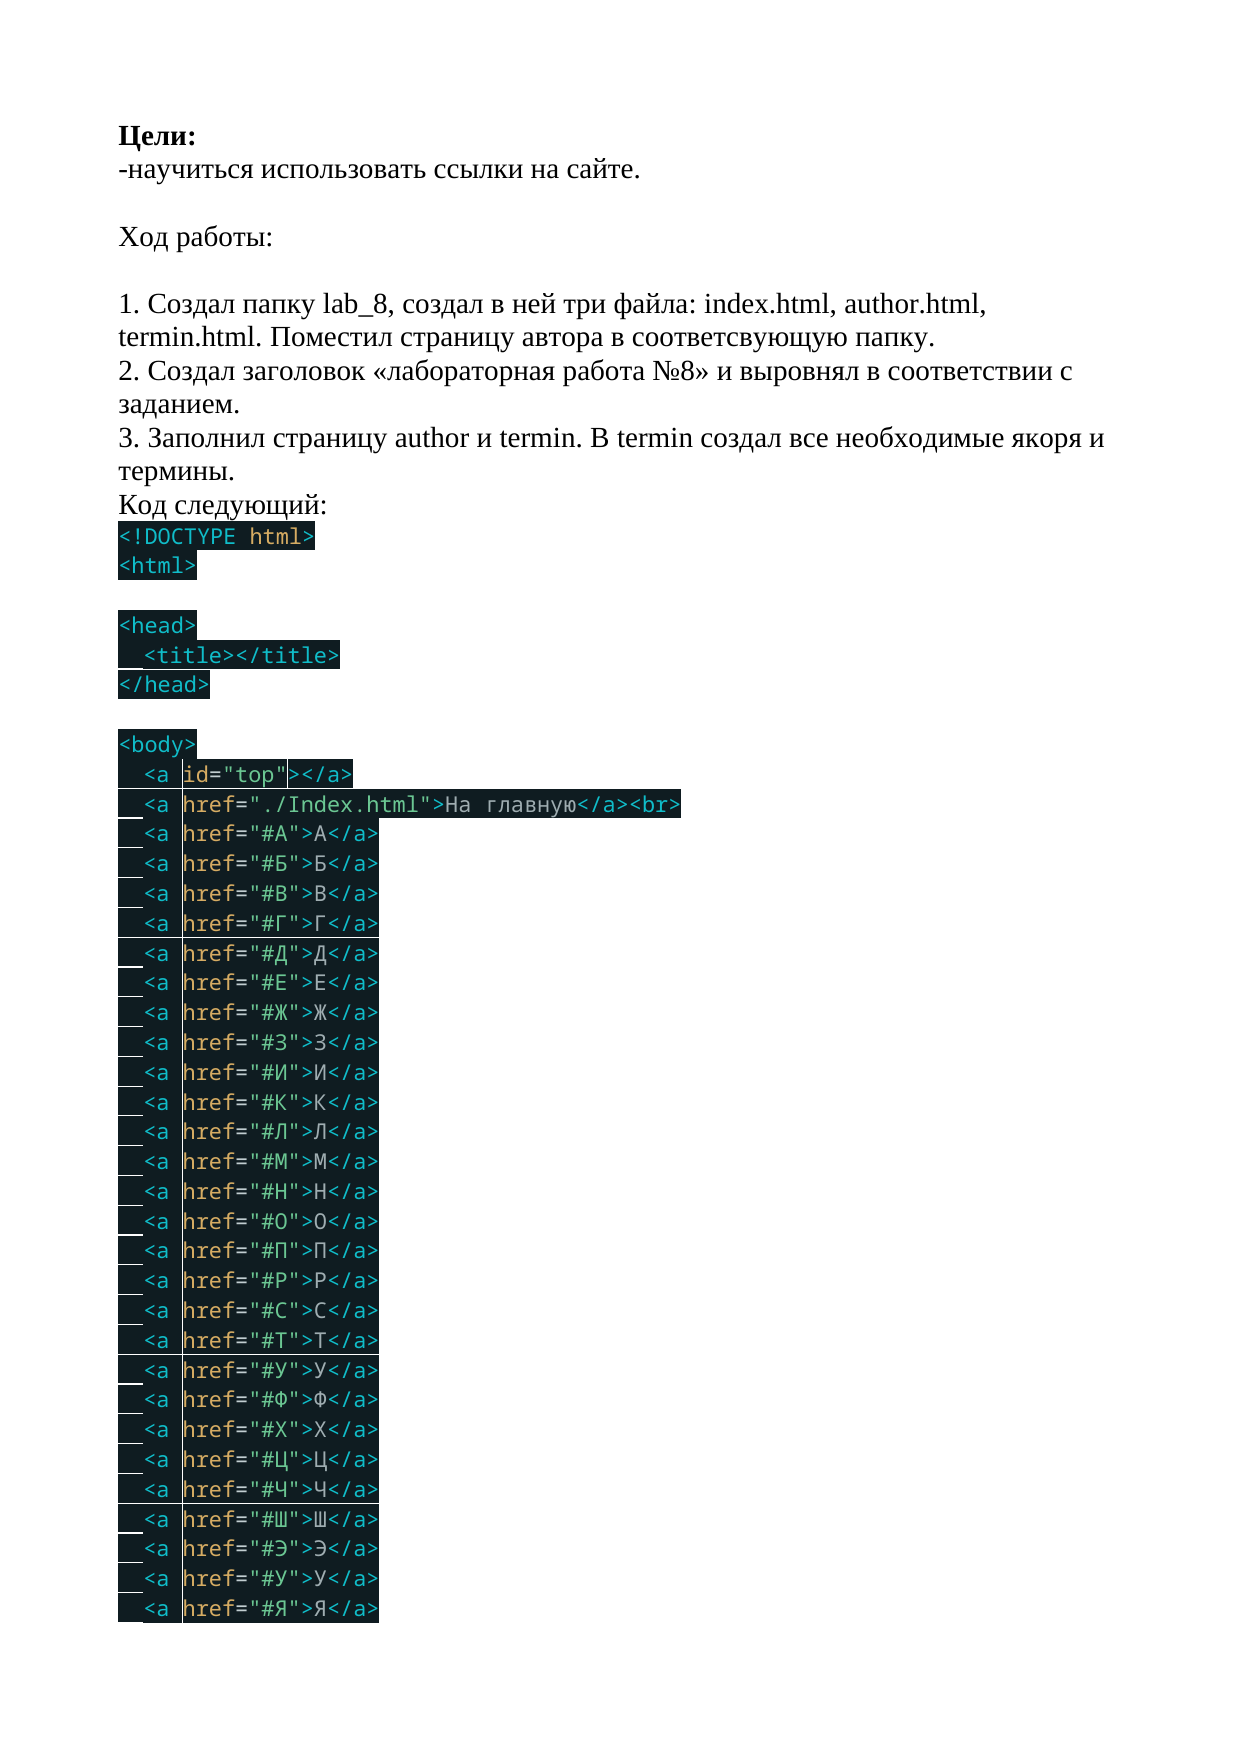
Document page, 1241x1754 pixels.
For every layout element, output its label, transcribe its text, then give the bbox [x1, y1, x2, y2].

text <a href="#К">К</a> [118, 1086, 1122, 1116]
text <a href="#Е">Е</a> [118, 967, 1122, 997]
text <a href="#М">М</a> [118, 1146, 1122, 1176]
text <body> [118, 729, 1122, 759]
text <a href="#Ч">Ч</a> [118, 1474, 1122, 1503]
text <a href="#В">В</a> [118, 878, 1122, 908]
text <a href="#З">З</a> [118, 1027, 1122, 1057]
text <a href="#Б">Б</a> [118, 848, 1122, 878]
text -научиться использовать ссылки на сайте. [118, 152, 1122, 185]
text <a href="#Т">Т</a> [118, 1325, 1122, 1354]
text Цели: [118, 118, 1122, 152]
text <a href="#Ц">Ц</a> [118, 1444, 1122, 1474]
text <a href="#Г">Г</a> [118, 908, 1122, 937]
text <title></title> [118, 640, 1122, 669]
text <a href="#У">У</a> [118, 1354, 1122, 1384]
text 3. Заполнил страницу author и termin. В termin создал все необходимые якоря и термины. [118, 420, 1122, 487]
text <a href="#И">И</a> [118, 1057, 1122, 1086]
text <!DOCTYPE html> [118, 521, 1122, 550]
text Код следующий: [118, 487, 1122, 521]
text <a href="#У">У</a> [118, 1563, 1122, 1593]
text <a href="#О">О</a> [118, 1206, 1122, 1235]
text <a href="#Х">Х</a> [118, 1414, 1122, 1444]
text Ход работы: [118, 219, 1122, 252]
text <a href="#С">С</a> [118, 1295, 1122, 1325]
text <a href="#Р">Р</a> [118, 1265, 1122, 1295]
text <a href="#A">A</a> [118, 818, 1122, 848]
text <a href="#Ф">Ф</a> [118, 1384, 1122, 1414]
text <a href="#Н">Н</a> [118, 1176, 1122, 1206]
text 1. Создал папку lab_8, создал в ней три файла: index.html, author.html, termin.html. Поместил страницу автора в соответсвующую папку. [118, 286, 1122, 353]
text <a href="#Д">Д</a> [118, 937, 1122, 967]
text <a href="#Ш">Ш</a> [118, 1503, 1122, 1533]
text 2. Создал заголовок «лабораторная работа №8» и выровнял в соответствии с заданием. [118, 353, 1122, 420]
text </head> [118, 669, 1122, 699]
text <a href="#Ж">Ж</a> [118, 997, 1122, 1027]
text <a id="top"></a> [118, 759, 1122, 788]
text <html> [118, 550, 1122, 580]
text <a href="#Э">Э</a> [118, 1533, 1122, 1563]
text <a href="#Л">Л</a> [118, 1116, 1122, 1146]
text <head> [118, 610, 1122, 640]
text <a href="#Я">Я</a> [118, 1593, 1122, 1623]
text <a href="#П">П</a> [118, 1235, 1122, 1265]
text <a href="./Index.html">На главную</a><br> [118, 788, 1122, 818]
